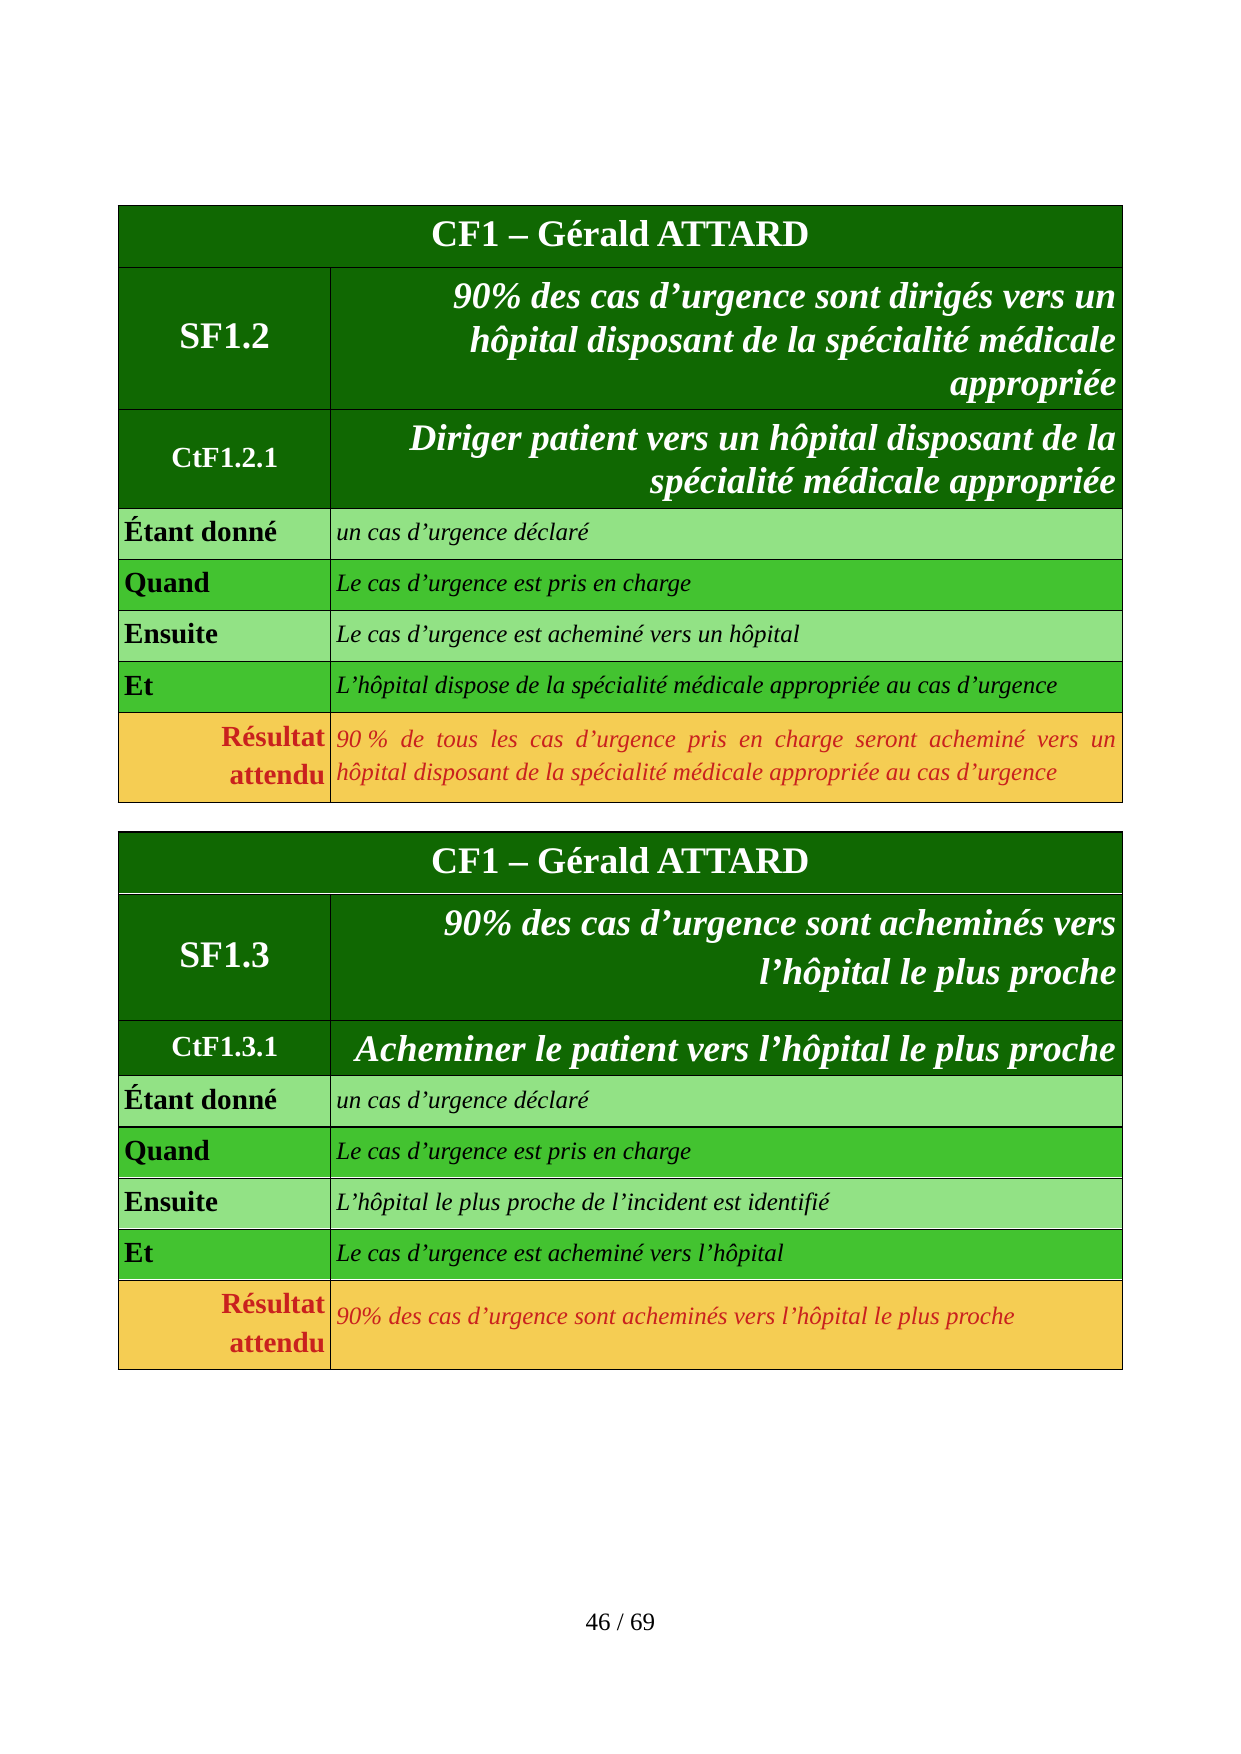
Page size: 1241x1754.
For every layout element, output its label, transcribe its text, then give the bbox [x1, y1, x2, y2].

table_cell 90% des cas d’urgence sont acheminés vers l’hôpital le plus proche [331, 1281, 1122, 1369]
table_cell Le cas d’urgence est acheminé vers un hôpital [331, 611, 1122, 661]
table_cell CtF1.3.1 [119, 1021, 330, 1075]
table_cell CtF1.2.1 [119, 410, 330, 508]
table_header CF1 – Gérald ATTARD [119, 206, 1122, 267]
table_cell Le cas d’urgence est acheminé vers l’hôpital [331, 1230, 1122, 1279]
table_cell Étant donné [119, 509, 330, 559]
table_header CF1 – Gérald ATTARD [119, 833, 1122, 893]
table_cell Résultat attendu [119, 1281, 330, 1369]
table_cell 90% des cas d’urgence sont acheminés vers l’hôpital le plus proche [331, 895, 1122, 1020]
table_cell un cas d’urgence déclaré [331, 1076, 1122, 1126]
table_cell Ensuite [119, 611, 330, 661]
table_cell Et [119, 662, 330, 712]
table_cell Ensuite [119, 1179, 330, 1228]
table_cell Le cas d’urgence est pris en charge [331, 560, 1122, 610]
table_cell Acheminer le patient vers l’hôpital le plus proche [331, 1021, 1122, 1075]
table_cell Diriger patient vers un hôpital disposant de la spécialité médicale appropriée [331, 410, 1122, 508]
table_cell Le cas d’urgence est pris en charge [331, 1128, 1122, 1177]
table_cell Résultat attendu [119, 713, 330, 802]
table_cell L’hôpital le plus proche de l’incident est identifié [331, 1179, 1122, 1228]
table_cell Et [119, 1230, 330, 1279]
table_cell SF1.3 [119, 895, 330, 1020]
table_cell 90% des cas d’urgence sont dirigés vers un hôpital disposant de la spécialité médicale appropriée [331, 268, 1122, 409]
table_cell Étant donné [119, 1076, 330, 1126]
table_cell L’hôpital dispose de la spécialité médicale appropriée au cas d’urgence [331, 662, 1122, 712]
table_cell Quand [119, 560, 330, 610]
table_cell Quand [119, 1128, 330, 1177]
table_cell SF1.2 [119, 268, 330, 409]
table_cell un cas d’urgence déclaré [331, 509, 1122, 559]
table_cell 90 % de tous les cas d’urgence pris en charge seront acheminé vers un hôpital disposant de la spécialité médicale appropriée au cas d’urgence [331, 713, 1122, 802]
